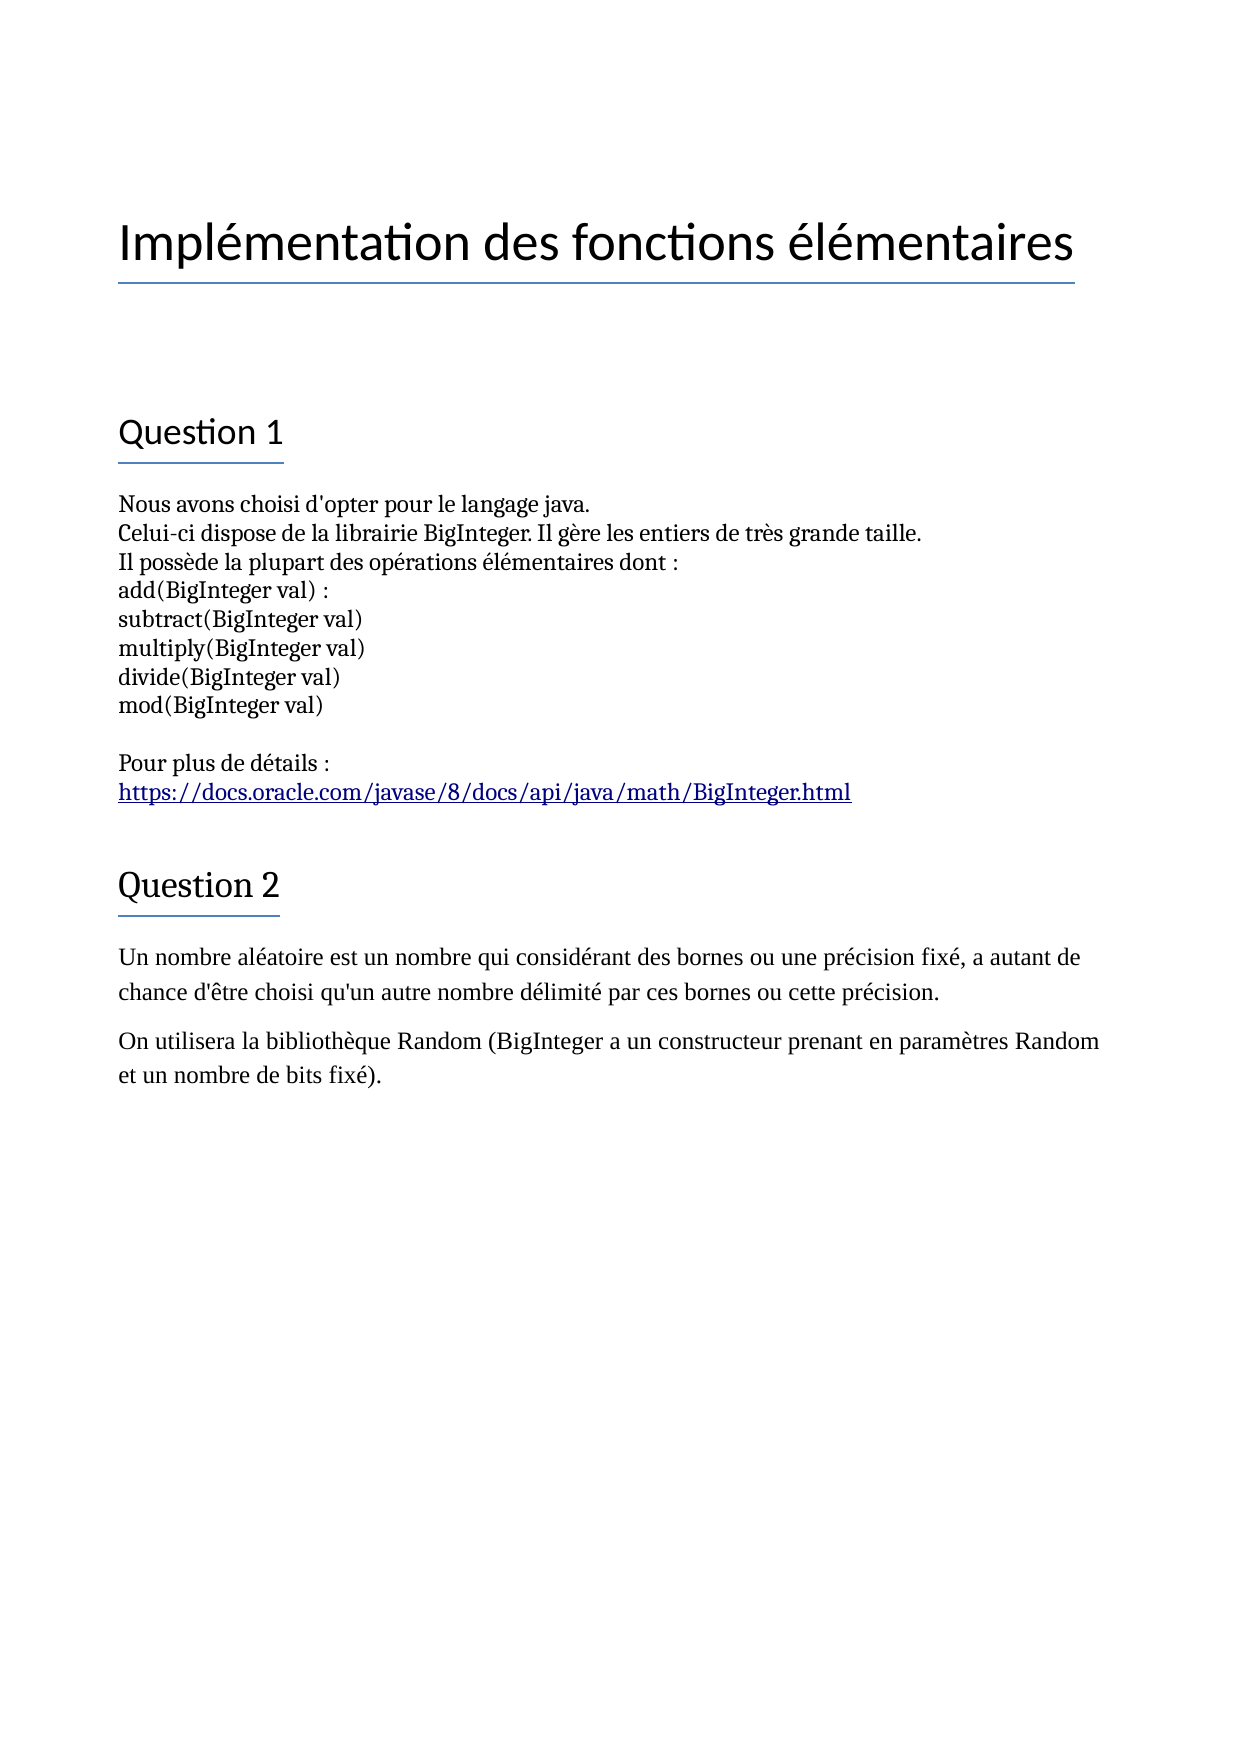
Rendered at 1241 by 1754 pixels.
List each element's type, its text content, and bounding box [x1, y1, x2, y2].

text add(BigInteger val) : [118, 576, 1122, 605]
text https://docs.oracle.com/javase/8/docs/api/java/math/BigInteger.html [118, 777, 1122, 806]
text Question 2 [118, 864, 1122, 917]
text Un nombre aléatoire est un nombre qui considérant des bornes ou une précision fixé, a autant de chance d'être choisi qu'un autre nombre délimité par ces bornes ou cette précision. [118, 942, 1122, 1006]
text On utilisera la bibliothèque Random (BigInteger a un constructeur prenant en paramètres Random et un nombre de bits fixé). [118, 1026, 1122, 1089]
text multiply(BigInteger val) divide(BigInteger val) [118, 634, 1122, 691]
text subtract(BigInteger val) [118, 605, 1122, 634]
text Pour plus de détails : [118, 749, 1122, 777]
text mod(BigInteger val) [118, 691, 1122, 720]
text Il possède la plupart des opérations élémentaires dont : [118, 547, 1122, 576]
text Celui-ci dispose de la librairie BigInteger. Il gère les entiers de très grande taille. [118, 519, 1122, 547]
text Implémentation des fonctions élémentaires [118, 207, 1122, 284]
text Question 1 [118, 408, 1122, 464]
text Nous avons choisi d'opter pour le langage java. [118, 490, 1122, 519]
